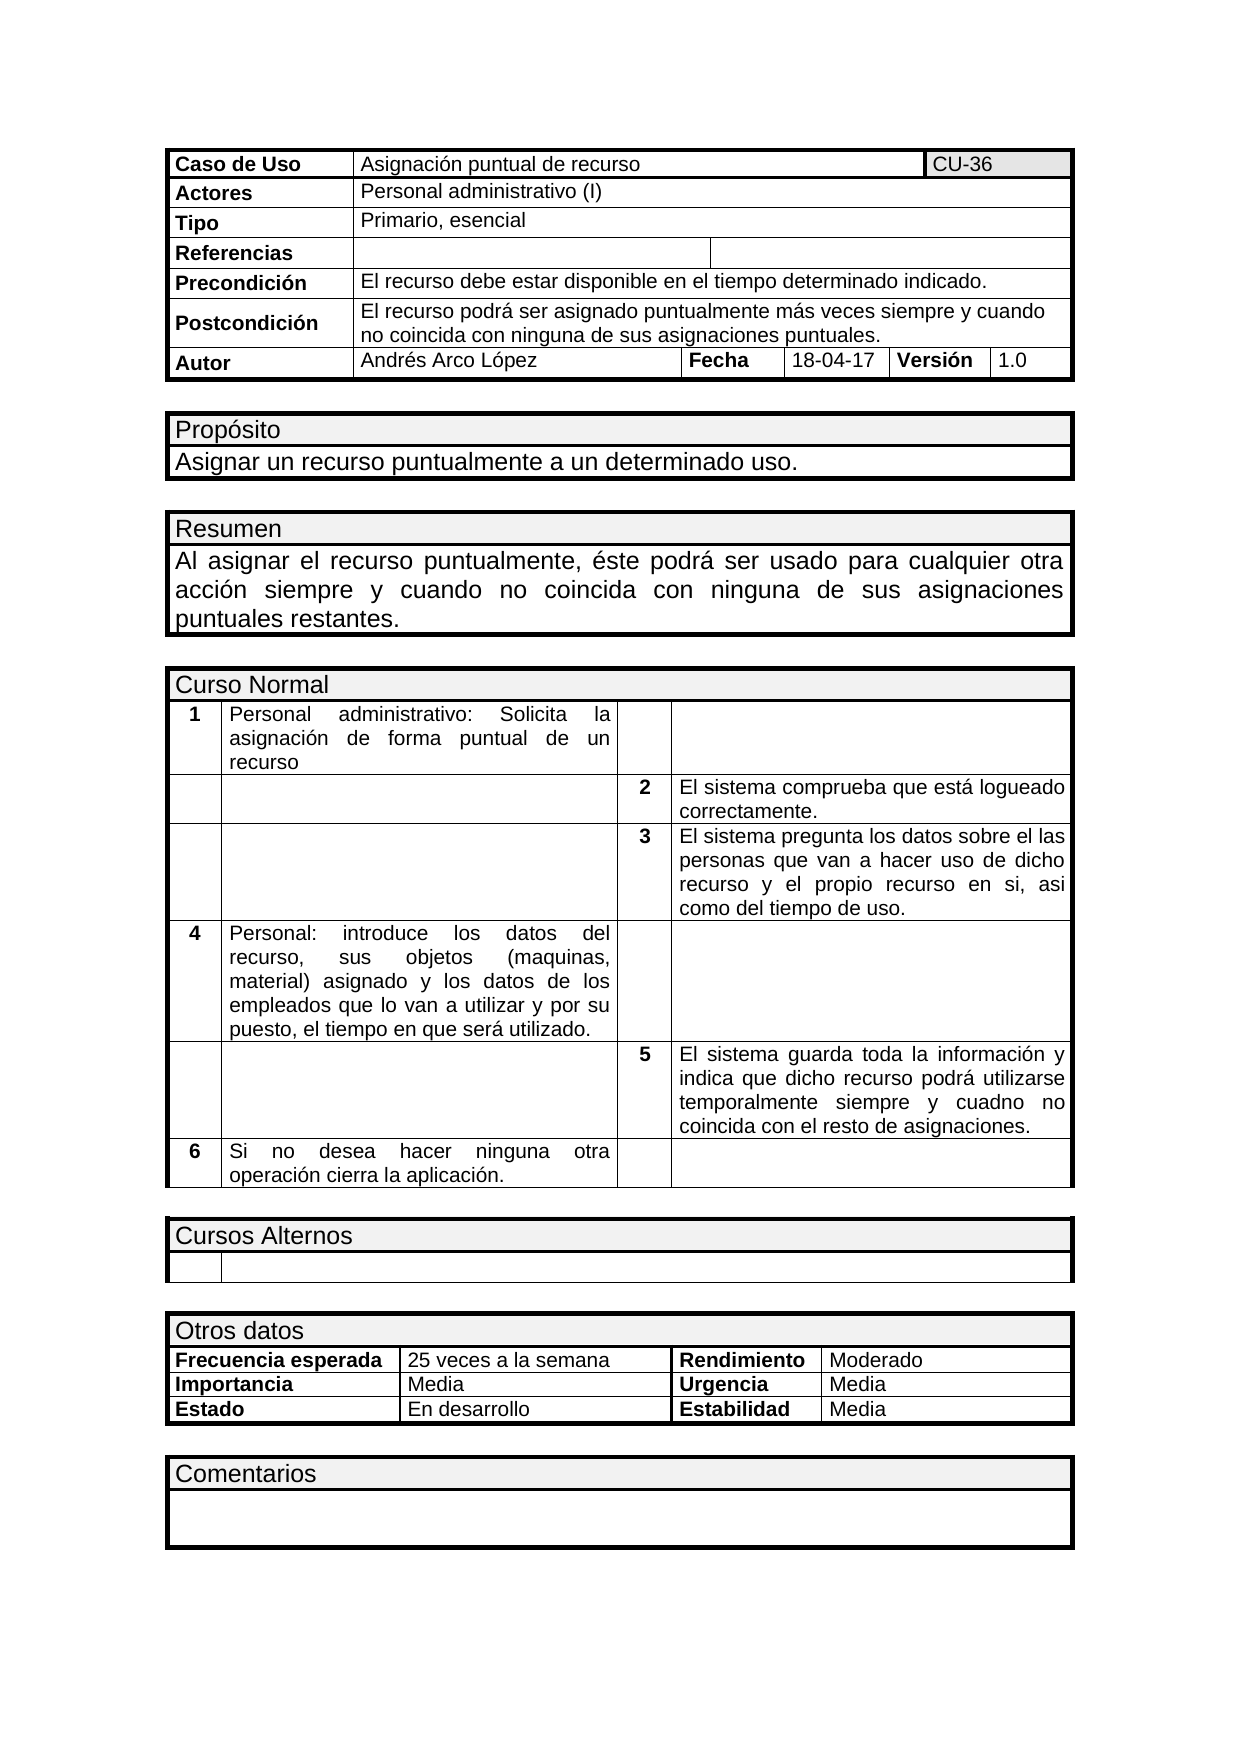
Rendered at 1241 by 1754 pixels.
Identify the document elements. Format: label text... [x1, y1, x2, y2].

table_cell Actores [170, 179, 353, 207]
table_cell Si no desea hacer ninguna otra operación cierra la aplicación. [222, 1139, 617, 1187]
table_cell [672, 702, 1070, 774]
table_cell Postcondición [170, 299, 353, 347]
table_cell [618, 1139, 671, 1187]
table_cell [618, 921, 671, 1041]
table_cell [170, 1253, 221, 1282]
table_cell Media [822, 1397, 1070, 1421]
table_cell [711, 238, 1070, 267]
table_header Caso de Uso [170, 152, 353, 176]
table_header Comentarios [170, 1459, 1070, 1488]
table_cell Frecuencia esperada [170, 1348, 399, 1372]
table_cell Estabilidad [673, 1397, 821, 1421]
table_cell 5 [618, 1042, 671, 1138]
table_cell En desarrollo [401, 1397, 670, 1421]
table_cell Andrés Arco López [354, 348, 681, 377]
table_cell 6 [170, 1139, 221, 1187]
table_cell Tipo [170, 208, 353, 237]
table_header Otros datos [170, 1316, 1070, 1344]
table_cell [170, 1042, 221, 1138]
table_cell 18-04-17 [785, 348, 889, 377]
table_cell [222, 1042, 617, 1138]
table_header Propósito [170, 416, 1070, 444]
table_cell Precondición [170, 269, 353, 298]
table_cell Moderado [822, 1348, 1070, 1372]
table_cell Media [401, 1373, 670, 1396]
table_cell Importancia [170, 1373, 399, 1396]
table_cell Autor [170, 348, 353, 377]
table_cell 1 [170, 702, 221, 774]
table_cell Rendimiento [673, 1348, 821, 1372]
table_cell Al asignar el recurso puntualmente, éste podrá ser usado para cualquier otra acción siempre y cuando no coincida con ninguna de sus asignaciones puntuales restantes. [170, 546, 1070, 632]
table_cell Media [822, 1373, 1070, 1396]
table_cell [672, 921, 1070, 1041]
table_cell El sistema pregunta los datos sobre el las personas que van a hacer uso de dicho recurso y el propio recurso en si, asi como del tiempo de uso. [672, 824, 1070, 920]
table_cell 1.0 [991, 348, 1070, 377]
table_cell [170, 1491, 1070, 1545]
table_cell Asignar un recurso puntualmente a un determinado uso. [170, 447, 1070, 476]
table_cell 4 [170, 921, 221, 1041]
table_cell El recurso debe estar disponible en el tiempo determinado indicado. [354, 269, 1070, 298]
table_cell Personal: introduce los datos del recurso, sus objetos (maquinas, material) asignado y los datos de los empleados que lo van a utilizar y por su puesto, el tiempo en que será utilizado. [222, 921, 617, 1041]
table_cell [222, 1253, 1070, 1282]
table_cell Estado [170, 1397, 399, 1421]
table_header Asignación puntual de recurso [354, 152, 923, 176]
table_cell 25 veces a la semana [401, 1348, 670, 1372]
table_header Curso Normal [170, 671, 1070, 699]
table_cell Fecha [682, 348, 784, 377]
table_cell El sistema comprueba que está logueado correctamente. [672, 775, 1070, 823]
table_cell 2 [618, 775, 671, 823]
table_cell Versión [890, 348, 990, 377]
table_cell [170, 824, 221, 920]
table_cell [222, 775, 617, 823]
table_cell [618, 702, 671, 774]
table_cell El sistema guarda toda la información y indica que dicho recurso podrá utilizarse temporalmente siempre y cuadno no coincida con el resto de asignaciones. [672, 1042, 1070, 1138]
table_cell [170, 775, 221, 823]
table_cell Urgencia [673, 1373, 821, 1396]
table_header Resumen [170, 514, 1070, 543]
table_header CU-36 [927, 152, 1070, 176]
table_header Cursos Alternos [170, 1221, 1070, 1250]
table_cell Referencias [170, 238, 353, 267]
table_cell [222, 824, 617, 920]
table_cell Personal administrativo (I) [354, 179, 1070, 207]
table_cell Primario, esencial [354, 208, 1070, 237]
table_cell [672, 1139, 1070, 1187]
table_cell 3 [618, 824, 671, 920]
table_cell [354, 238, 710, 267]
table_cell El recurso podrá ser asignado puntualmente más veces siempre y cuando no coincida con ninguna de sus asignaciones puntuales. [354, 299, 1070, 347]
table_cell Personal administrativo: Solicita la asignación de forma puntual de un recurso [222, 702, 617, 774]
